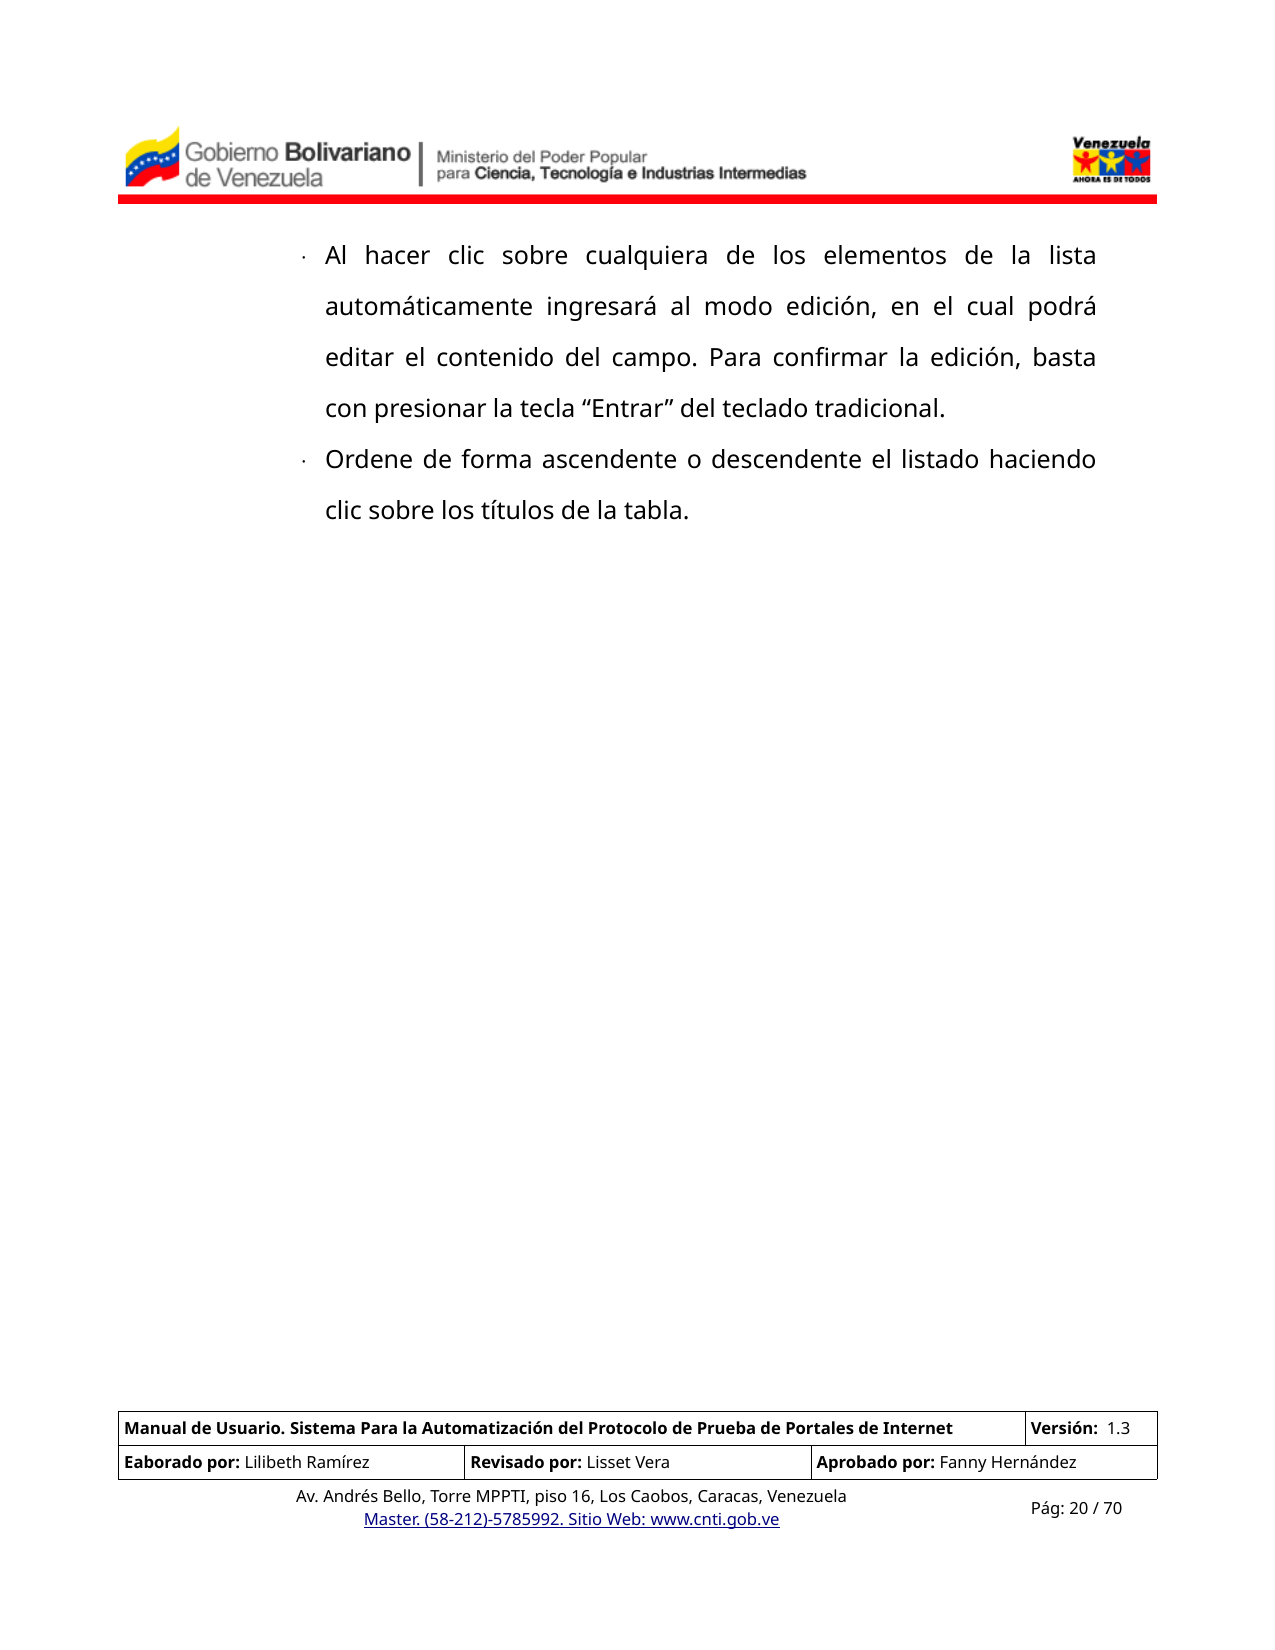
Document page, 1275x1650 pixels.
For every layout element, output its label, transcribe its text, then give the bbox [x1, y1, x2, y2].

list Ordene de forma ascendente o descendente el listado haciendo clic sobre los títulos de la tabla. [301, 442, 1098, 527]
picture [118, 118, 1157, 204]
list Al hacer clic sobre cualquiera de los elementos de la lista automáticamente ingresará al modo edición, en el cual podrá editar el contenido del campo. Para confirmar la edición, basta con presionar la tecla “Entrar” del teclado tradicional. [301, 238, 1098, 425]
